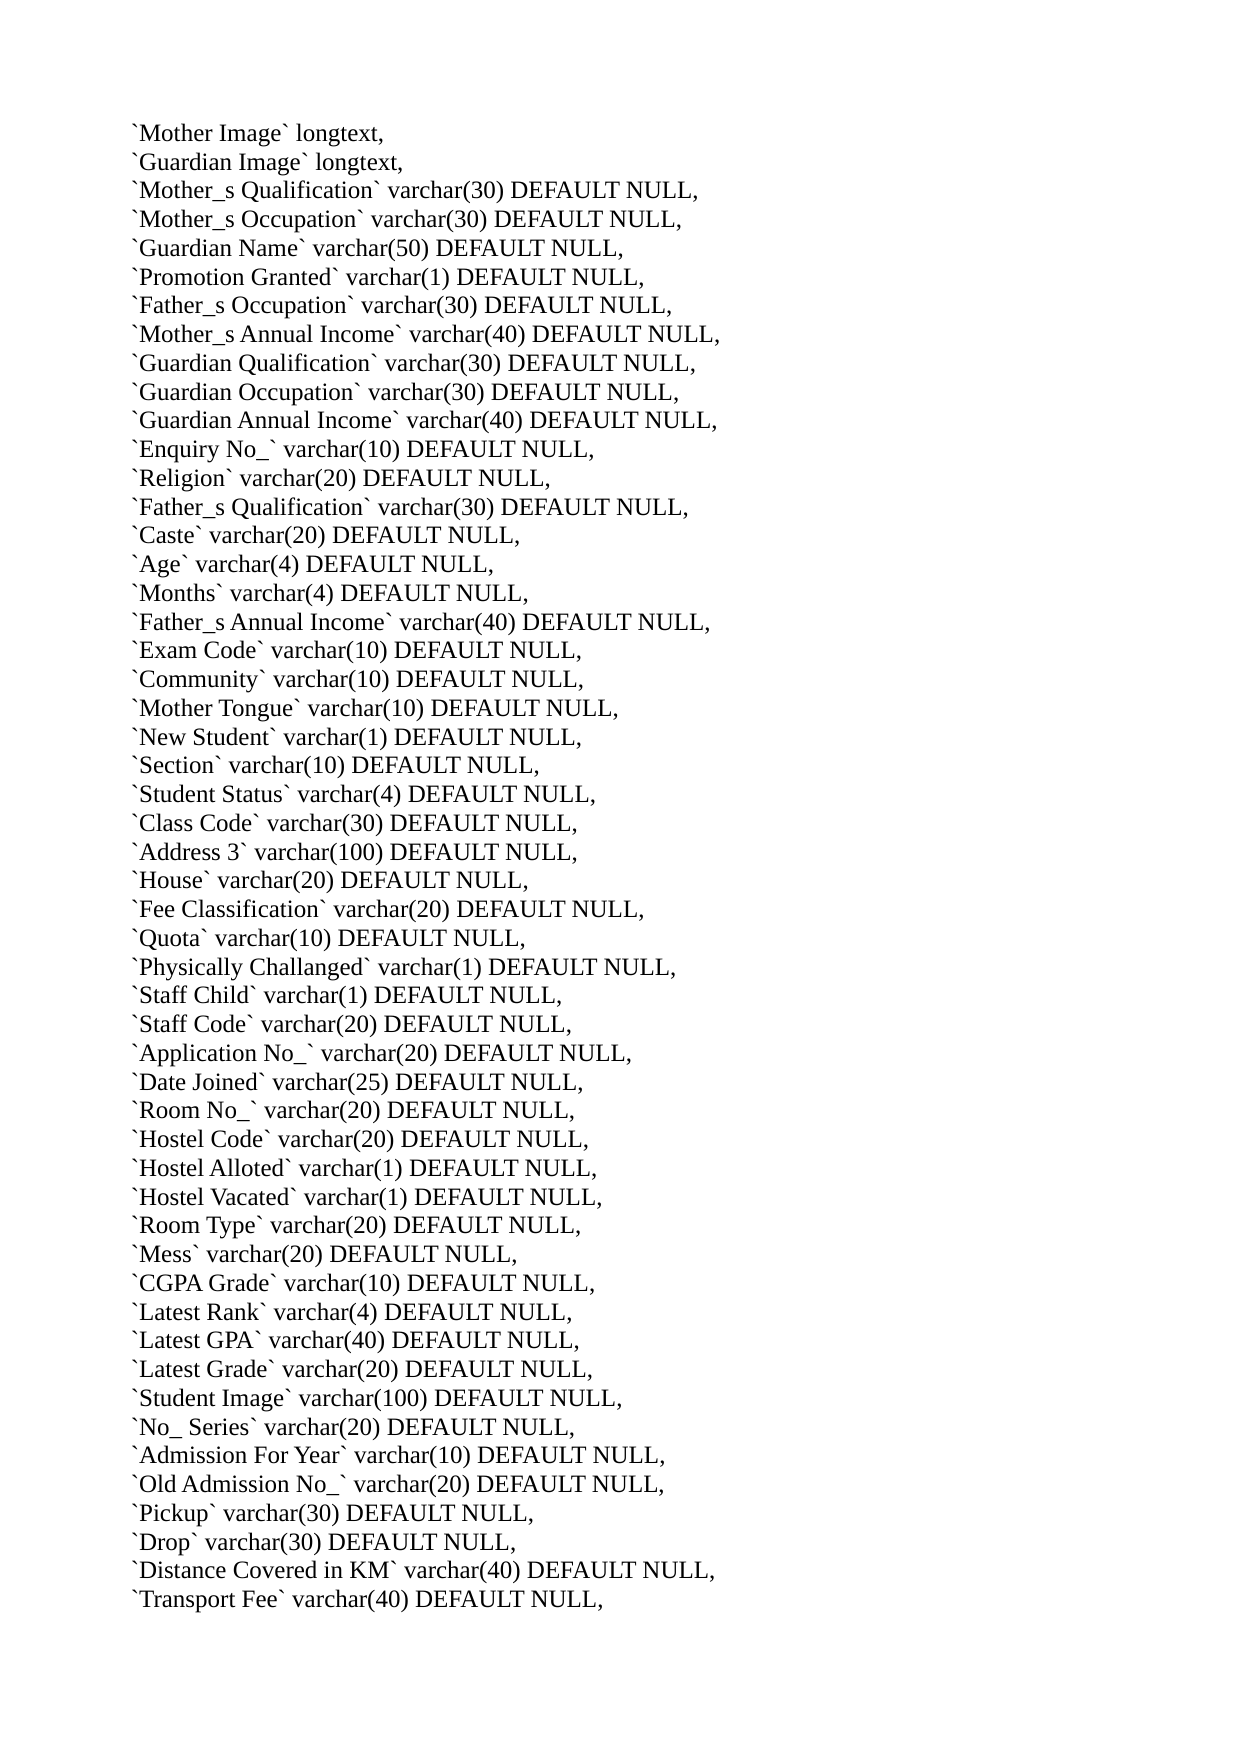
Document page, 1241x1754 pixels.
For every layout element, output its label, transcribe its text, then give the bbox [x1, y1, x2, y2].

text `Fee Classification` varchar(20) DEFAULT NULL, [118, 894, 1122, 923]
text `Hostel Code` varchar(20) DEFAULT NULL, [118, 1124, 1122, 1153]
text `Hostel Alloted` varchar(1) DEFAULT NULL, [118, 1153, 1122, 1182]
text `CGPA Grade` varchar(10) DEFAULT NULL, [118, 1268, 1122, 1297]
text `Months` varchar(4) DEFAULT NULL, [118, 578, 1122, 607]
text `Admission For Year` varchar(10) DEFAULT NULL, [118, 1441, 1122, 1469]
text `Room Type` varchar(20) DEFAULT NULL, [118, 1211, 1122, 1239]
text `Enquiry No_` varchar(10) DEFAULT NULL, [118, 434, 1122, 463]
text `Quota` varchar(10) DEFAULT NULL, [118, 923, 1122, 952]
text `Father_s Qualification` varchar(30) DEFAULT NULL, [118, 492, 1122, 521]
text `Distance Covered in KM` varchar(40) DEFAULT NULL, [118, 1556, 1122, 1584]
text `Latest Rank` varchar(4) DEFAULT NULL, [118, 1297, 1122, 1326]
text `Age` varchar(4) DEFAULT NULL, [118, 549, 1122, 578]
text `Staff Child` varchar(1) DEFAULT NULL, [118, 981, 1122, 1009]
text `Section` varchar(10) DEFAULT NULL, [118, 751, 1122, 779]
text `Date Joined` varchar(25) DEFAULT NULL, [118, 1067, 1122, 1096]
text `Old Admission No_` varchar(20) DEFAULT NULL, [118, 1469, 1122, 1498]
text `Guardian Qualification` varchar(30) DEFAULT NULL, [118, 348, 1122, 377]
text `Exam Code` varchar(10) DEFAULT NULL, [118, 636, 1122, 664]
text `No_ Series` varchar(20) DEFAULT NULL, [118, 1412, 1122, 1441]
text `Class Code` varchar(30) DEFAULT NULL, [118, 808, 1122, 837]
text `Transport Fee` varchar(40) DEFAULT NULL, [118, 1584, 1122, 1613]
text `Father_s Occupation` varchar(30) DEFAULT NULL, [118, 291, 1122, 319]
text `Guardian Occupation` varchar(30) DEFAULT NULL, [118, 377, 1122, 406]
text `Promotion Granted` varchar(1) DEFAULT NULL, [118, 262, 1122, 291]
text `Father_s Annual Income` varchar(40) DEFAULT NULL, [118, 607, 1122, 636]
text `Room No_` varchar(20) DEFAULT NULL, [118, 1096, 1122, 1124]
text `House` varchar(20) DEFAULT NULL, [118, 866, 1122, 894]
text `Caste` varchar(20) DEFAULT NULL, [118, 521, 1122, 549]
text `Mother_s Qualification` varchar(30) DEFAULT NULL, [118, 176, 1122, 204]
text `Address 3` varchar(100) DEFAULT NULL, [118, 837, 1122, 866]
text `Student Image` varchar(100) DEFAULT NULL, [118, 1383, 1122, 1412]
text `Staff Code` varchar(20) DEFAULT NULL, [118, 1009, 1122, 1038]
text `Mother Tongue` varchar(10) DEFAULT NULL, [118, 693, 1122, 722]
text `Latest GPA` varchar(40) DEFAULT NULL, [118, 1326, 1122, 1354]
text `Hostel Vacated` varchar(1) DEFAULT NULL, [118, 1182, 1122, 1211]
text `Mother Image` longtext, [118, 118, 1122, 147]
text `Application No_` varchar(20) DEFAULT NULL, [118, 1038, 1122, 1067]
text `Guardian Annual Income` varchar(40) DEFAULT NULL, [118, 406, 1122, 434]
text `Mother_s Occupation` varchar(30) DEFAULT NULL, [118, 204, 1122, 233]
text `Physically Challanged` varchar(1) DEFAULT NULL, [118, 952, 1122, 981]
text `Latest Grade` varchar(20) DEFAULT NULL, [118, 1354, 1122, 1383]
text `Guardian Image` longtext, [118, 147, 1122, 176]
text `Mess` varchar(20) DEFAULT NULL, [118, 1239, 1122, 1268]
text `Guardian Name` varchar(50) DEFAULT NULL, [118, 233, 1122, 262]
text `Religion` varchar(20) DEFAULT NULL, [118, 463, 1122, 492]
text `Mother_s Annual Income` varchar(40) DEFAULT NULL, [118, 319, 1122, 348]
text `Drop` varchar(30) DEFAULT NULL, [118, 1527, 1122, 1556]
text `Community` varchar(10) DEFAULT NULL, [118, 664, 1122, 693]
text `Pickup` varchar(30) DEFAULT NULL, [118, 1498, 1122, 1527]
text `Student Status` varchar(4) DEFAULT NULL, [118, 779, 1122, 808]
text `New Student` varchar(1) DEFAULT NULL, [118, 722, 1122, 751]
